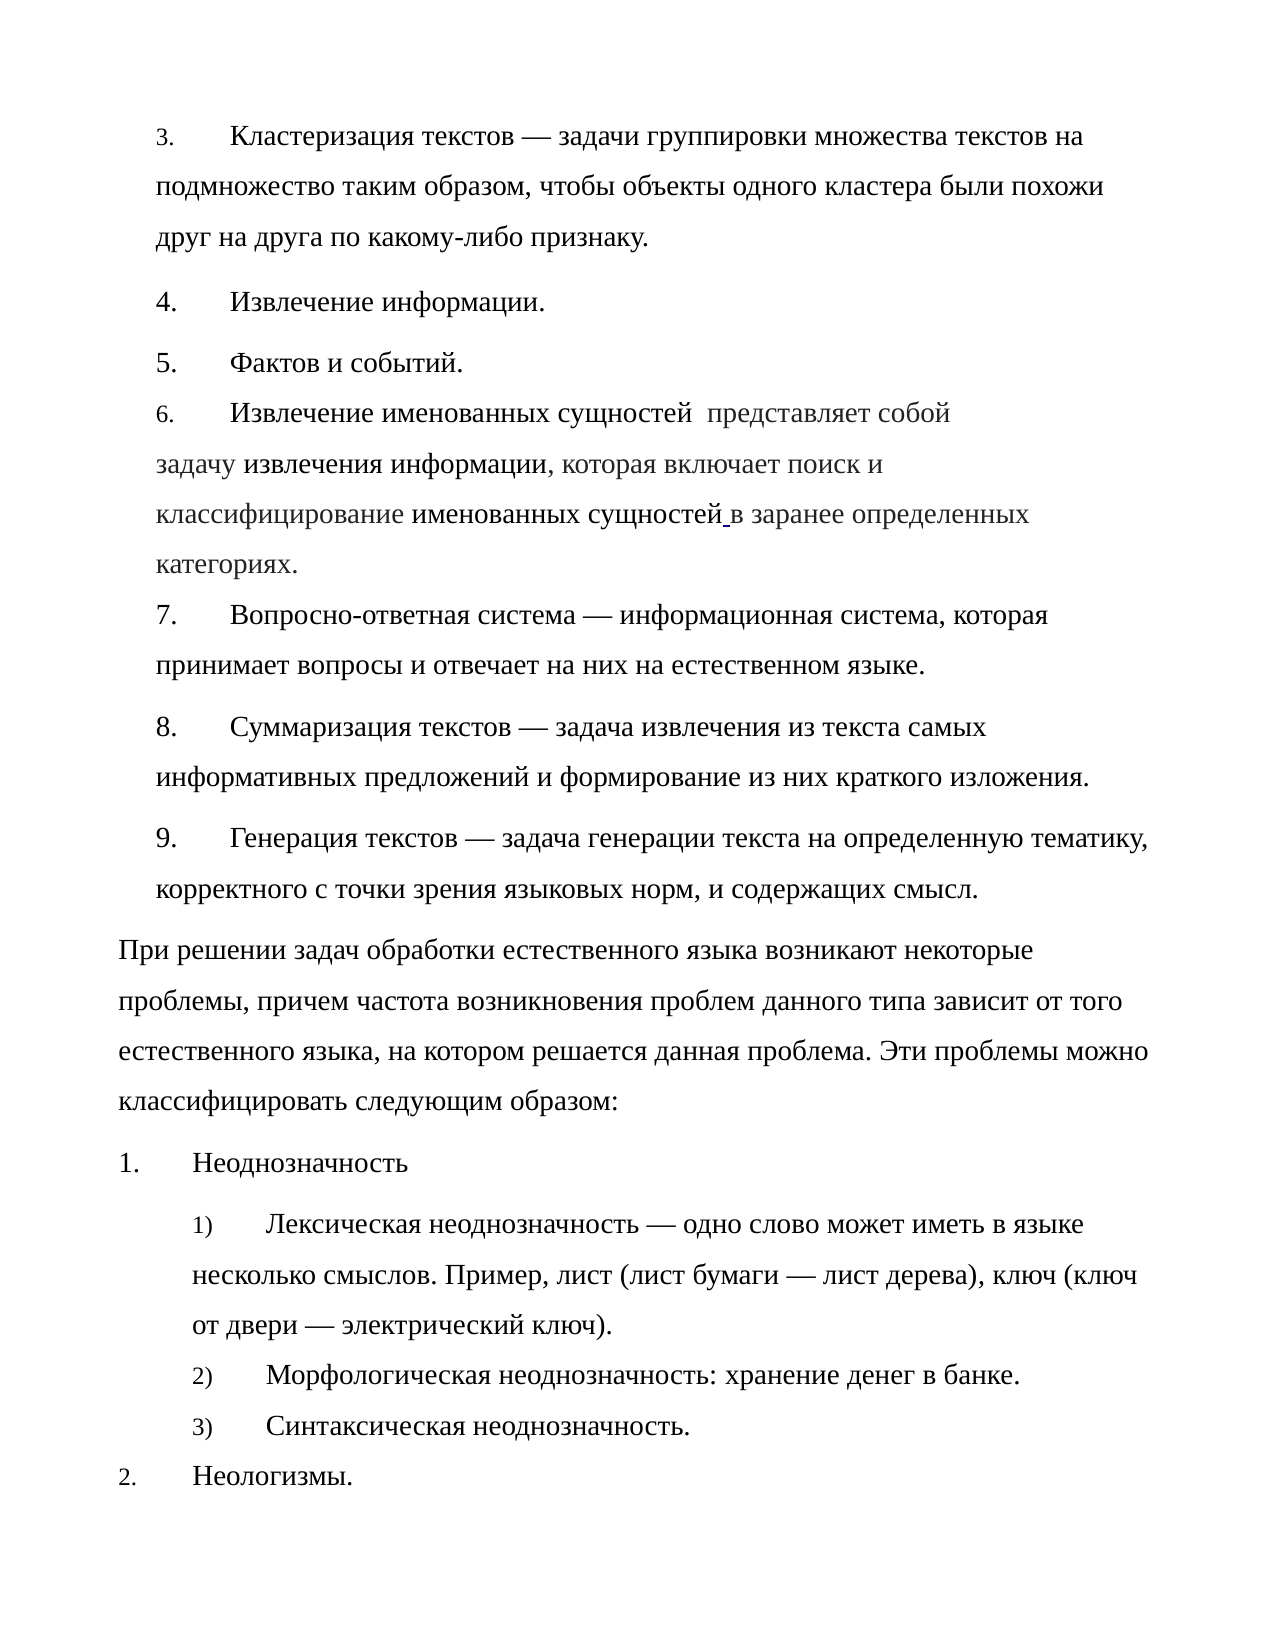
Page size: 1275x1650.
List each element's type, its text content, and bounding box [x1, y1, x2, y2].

list Извлечение информации. [156, 284, 1157, 317]
list Лексическая неоднозначность — одно слово может иметь в языке несколько смыслов. Пример, лист (лист бумаги — лист дерева), ключ (ключ от двери — электрический ключ). [192, 1206, 1157, 1341]
list Вопросно-ответная система — информационная система, которая принимает вопросы и отвечает на них на естественном языке. [156, 597, 1157, 681]
list Извлечение именованных сущностей представляет собой задачу извлечения информации, которая включает поиск и классифицирование именованных сущностей в заранее определенных категориях. [156, 396, 1157, 580]
list Неологизмы. [118, 1458, 1157, 1492]
list Синтаксическая неоднозначность. [192, 1408, 1157, 1441]
list Генерация текстов — задача генерации текста на определенную тематику, корректного с точки зрения языковых норм, и содержащих смысл. [156, 821, 1157, 904]
list Фактов и событий. [156, 345, 1157, 379]
list Суммаризация текстов — задача извлечения из текста самых информативных предложений и формирование из них краткого изложения. [156, 709, 1157, 792]
list Морфологическая неоднозначность: хранение денег в банке. [192, 1357, 1157, 1391]
subtitle При решении задач обработки естественного языка возникают некоторые проблемы, причем частота возникновения проблем данного типа зависит от того естественного языка, на котором решается данная проблема. Эти проблемы можно классифицировать следующим образом: [118, 932, 1157, 1117]
list Неоднозначность [118, 1145, 1157, 1178]
list Кластеризация текстов — задачи группировки множества текстов на подмножество таким образом, чтобы объекты одного кластера были похожи друг на друга по какому-либо признаку. [156, 118, 1157, 252]
